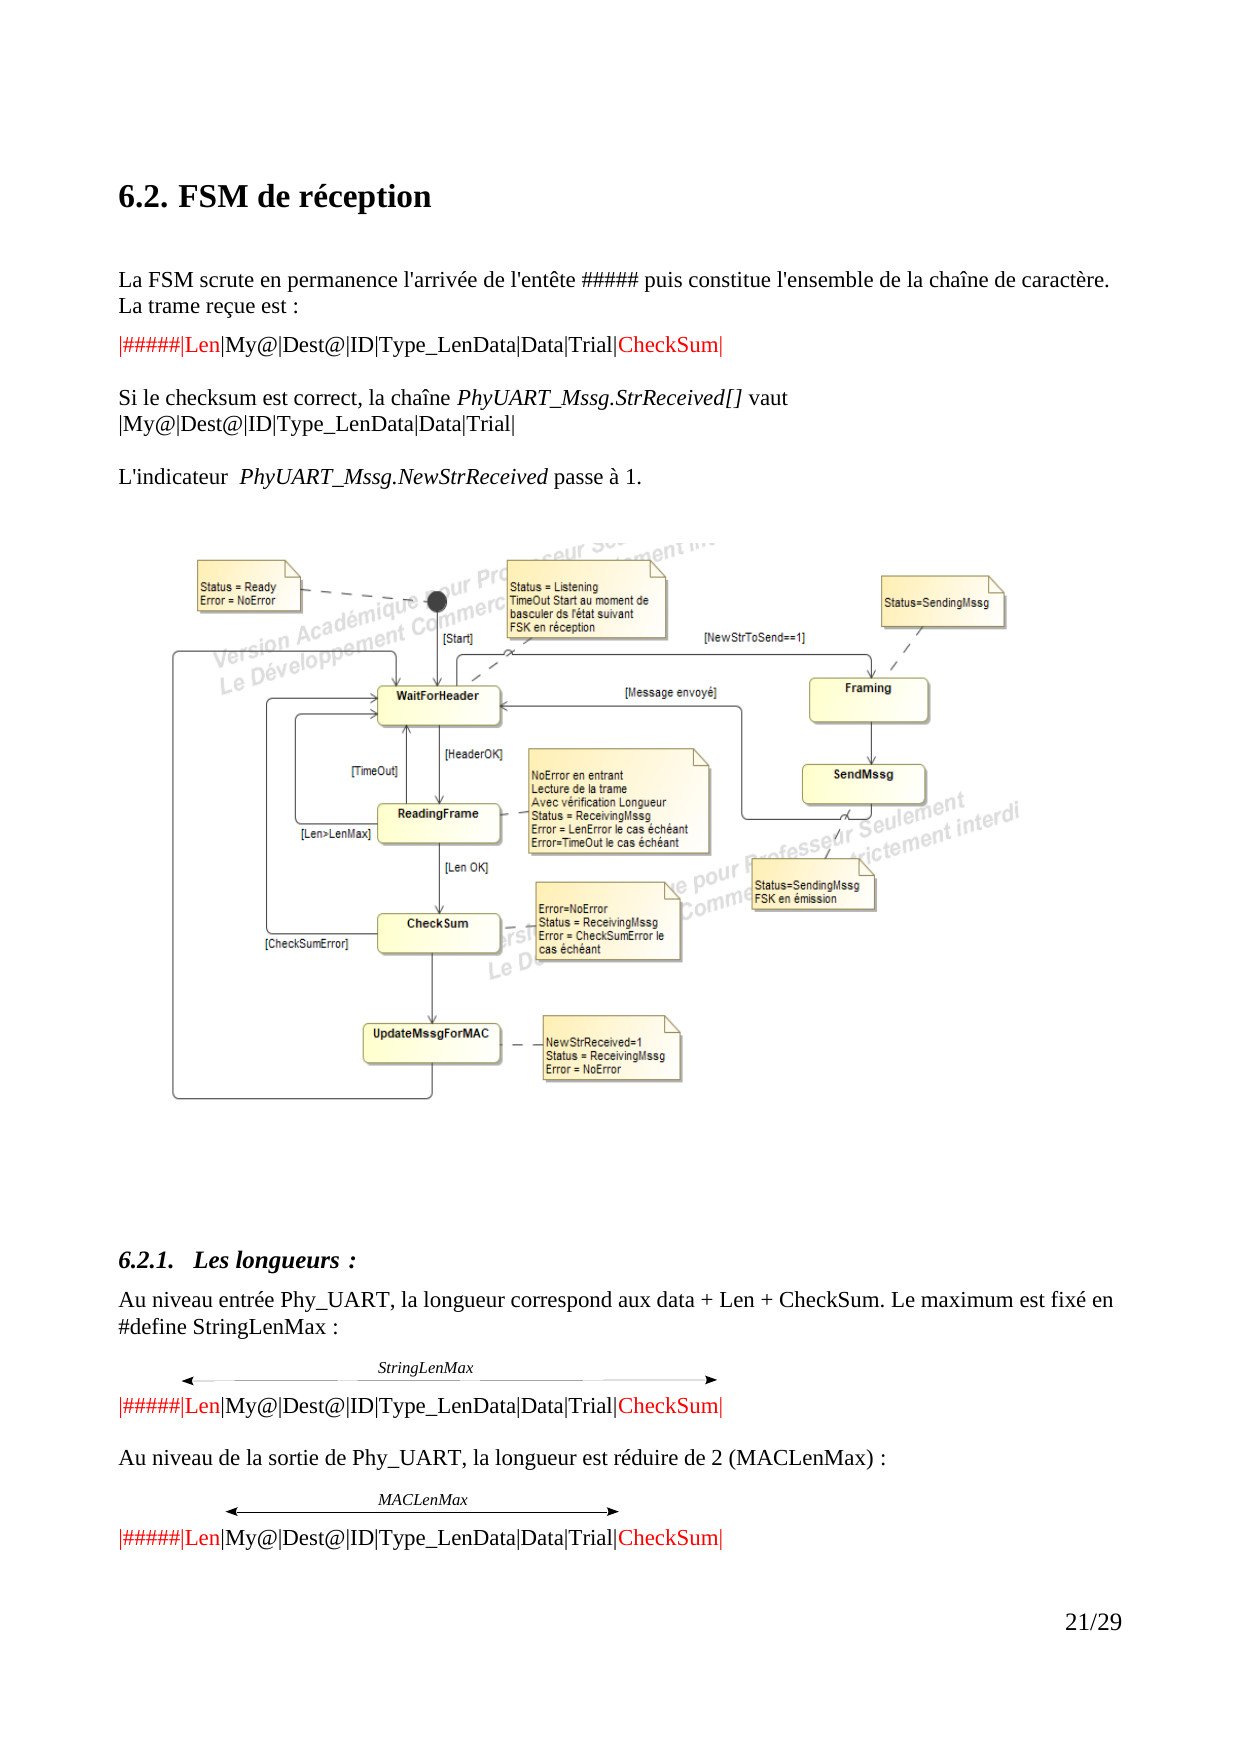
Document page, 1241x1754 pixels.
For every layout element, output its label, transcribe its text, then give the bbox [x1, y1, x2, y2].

text Au niveau de la sortie de Phy_UART, la longueur est réduire de 2 (MACLenMax) : [118, 1444, 1122, 1471]
text La FSM scrute en permanence l'arrivée de l'entête ##### puis constitue l'ensemble de la chaîne de caractère. La trame reçue est : [118, 266, 1122, 319]
text Au niveau entrée Phy_UART, la longueur correspond aux data + Len + CheckSum. Le maximum est fixé en #define StringLenMax : [118, 1286, 1122, 1339]
text |#####|Len|My@|Dest@|ID|Type_LenData|Data|Trial|CheckSum| [118, 1392, 1122, 1418]
text L'indicateur PhyUART_Mssg.NewStrReceived passe à 1. [118, 463, 1122, 489]
subtitle Les longueurs : [118, 1245, 1122, 1274]
text |My@|Dest@|ID|Type_LenData|Data|Trial| [118, 410, 1122, 437]
text Si le checksum est correct, la chaîne PhyUART_Mssg.StrReceived[] vaut [118, 384, 1122, 410]
subtitle FSM de réception [118, 176, 1122, 215]
text |#####|Len|My@|Dest@|ID|Type_LenData|Data|Trial|CheckSum| [118, 331, 1122, 358]
text |#####|Len|My@|Dest@|ID|Type_LenData|Data|Trial|CheckSum| [118, 1523, 1122, 1550]
